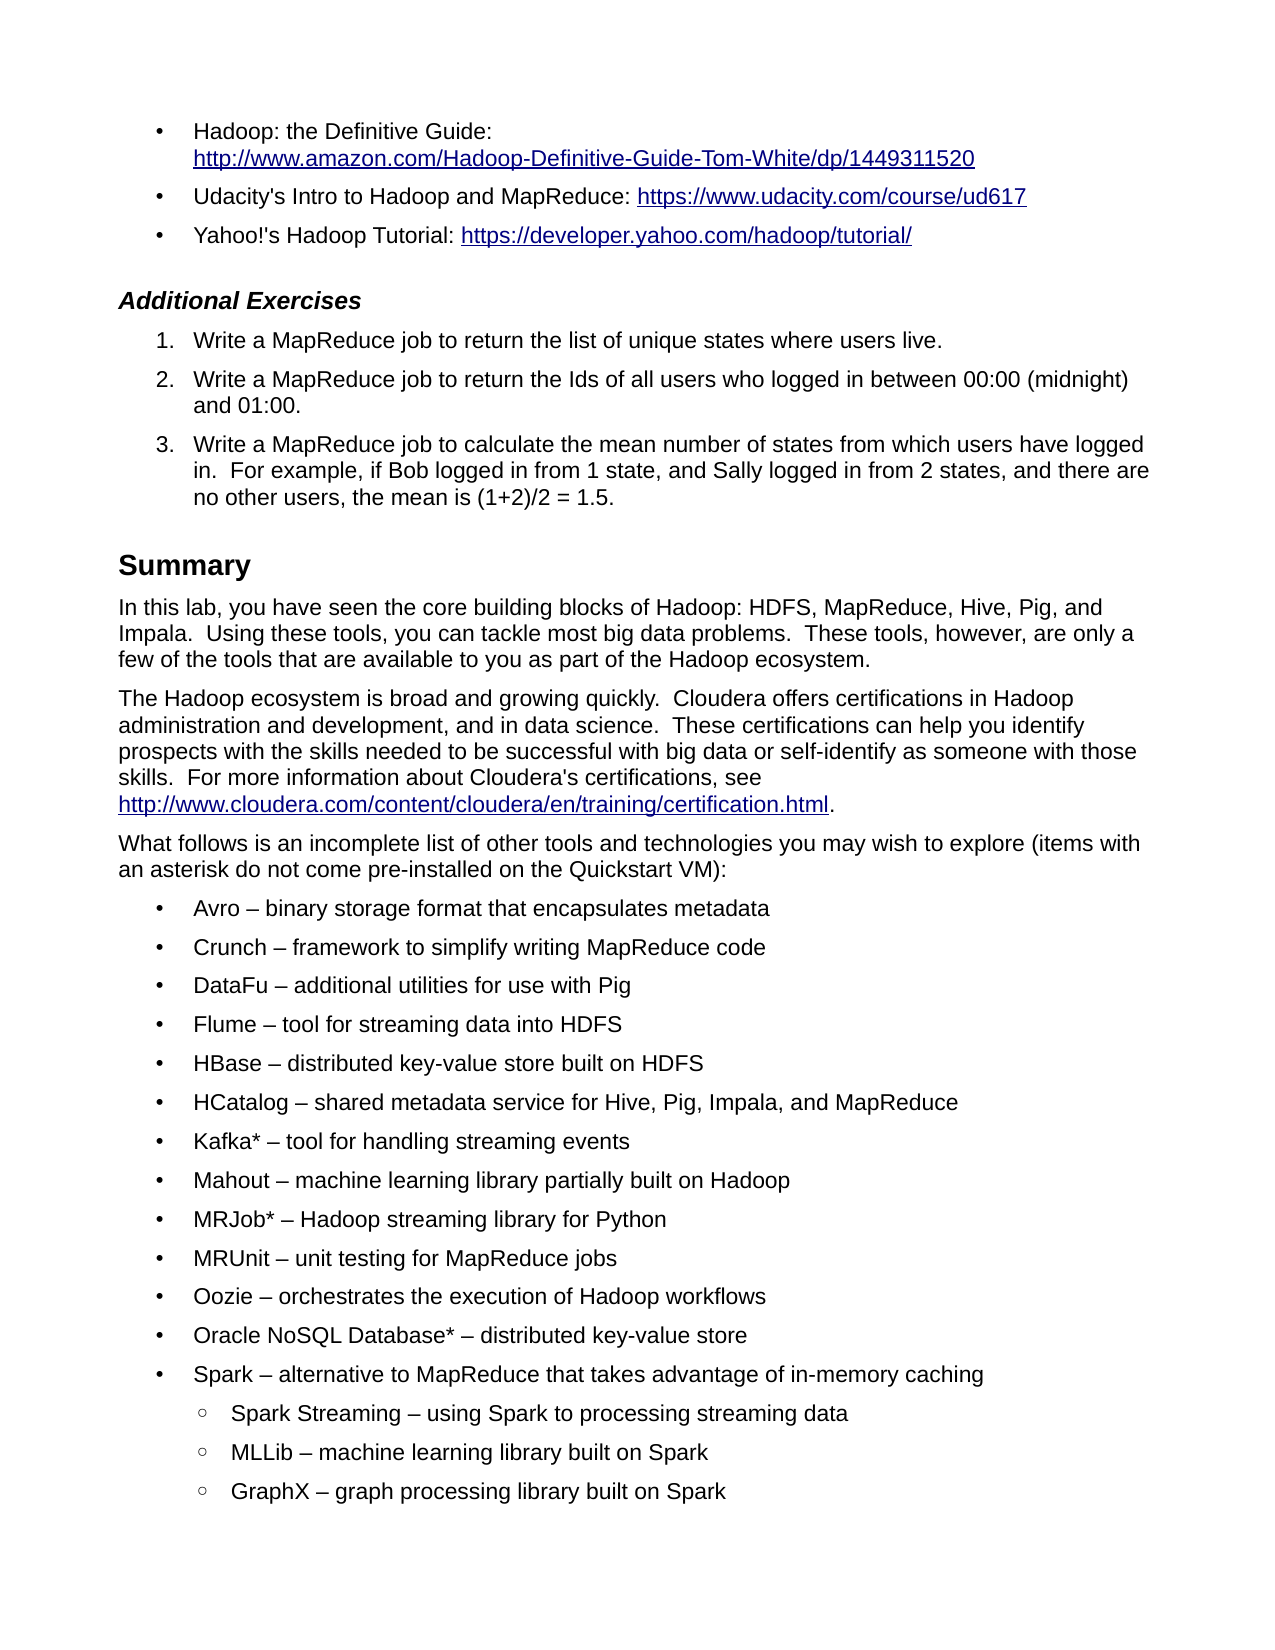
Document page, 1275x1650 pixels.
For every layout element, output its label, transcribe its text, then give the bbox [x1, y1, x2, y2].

list Write a MapReduce job to return the Ids of all users who logged in between 00:00 (midnight) and 01:00. [156, 366, 1157, 419]
list Kafka* – tool for handling streaming events [156, 1128, 1157, 1154]
list Crunch – framework to simplify writing MapReduce code [156, 934, 1157, 960]
list Flume – tool for streaming data into HDFS [156, 1011, 1157, 1038]
text The Hadoop ecosystem is broad and growing quickly. Cloudera offers certifications in Hadoop administration and development, and in data science. These certifications can help you identify prospects with the skills needed to be successful with big data or self-identify as someone with those skills. For more information about Cloudera's certifications, see http://www.cloudera.com/content/cloudera/en/training/certification.html. [118, 685, 1157, 817]
list Spark – alternative to MapReduce that takes advantage of in-memory caching [156, 1361, 1157, 1387]
list GraphX – graph processing library built on Spark [193, 1478, 1157, 1504]
list Oracle NoSQL Database* – distributed key-value store [156, 1322, 1157, 1348]
subtitle Summary [118, 548, 1157, 581]
list MLLib – machine learning library built on Spark [193, 1439, 1157, 1465]
list Udacity's Intro to Hadoop and MapReduce: https://www.udacity.com/course/ud617 [156, 183, 1157, 210]
list HCatalog – shared metadata service for Hive, Pig, Impala, and MapReduce [156, 1089, 1157, 1115]
list DataFu – additional utilities for use with Pig [156, 972, 1157, 999]
list Write a MapReduce job to calculate the mean number of states from which users have logged in. For example, if Bob logged in from 1 state, and Sally logged in from 2 states, and there are no other users, the mean is (1+2)/2 = 1.5. [156, 431, 1157, 510]
list Write a MapReduce job to return the list of unique states where users live. [156, 327, 1157, 353]
text What follows is an incomplete list of other tools and technologies you may wish to explore (items with an asterisk do not come pre-installed on the Quickstart VM): [118, 829, 1157, 882]
list Avro – binary storage format that encapsulates metadata [156, 895, 1157, 921]
list MRJob* – Hadoop streaming library for Python [156, 1206, 1157, 1232]
list Yahoo!'s Hadoop Tutorial: https://developer.yahoo.com/hadoop/tutorial/ [156, 222, 1157, 248]
list Mahout – machine learning library partially built on Hadoop [156, 1167, 1157, 1193]
list HBase – distributed key-value store built on HDFS [156, 1050, 1157, 1077]
list Oozie – orchestrates the execution of Hadoop workflows [156, 1283, 1157, 1310]
subtitle Additional Exercises [118, 286, 1157, 314]
text In this lab, you have seen the core building blocks of Hadoop: HDFS, MapReduce, Hive, Pig, and Impala. Using these tools, you can tackle most big data problems. These tools, however, are only a few of the tools that are available to you as part of the Hadoop ecosystem. [118, 594, 1157, 673]
list MRUnit – unit testing for MapReduce jobs [156, 1244, 1157, 1271]
list Hadoop: the Definitive Guide: http://www.amazon.com/Hadoop-Definitive-Guide-Tom-White/dp/1449311520 [156, 118, 1157, 171]
list Spark Streaming – using Spark to processing streaming data [193, 1400, 1157, 1426]
